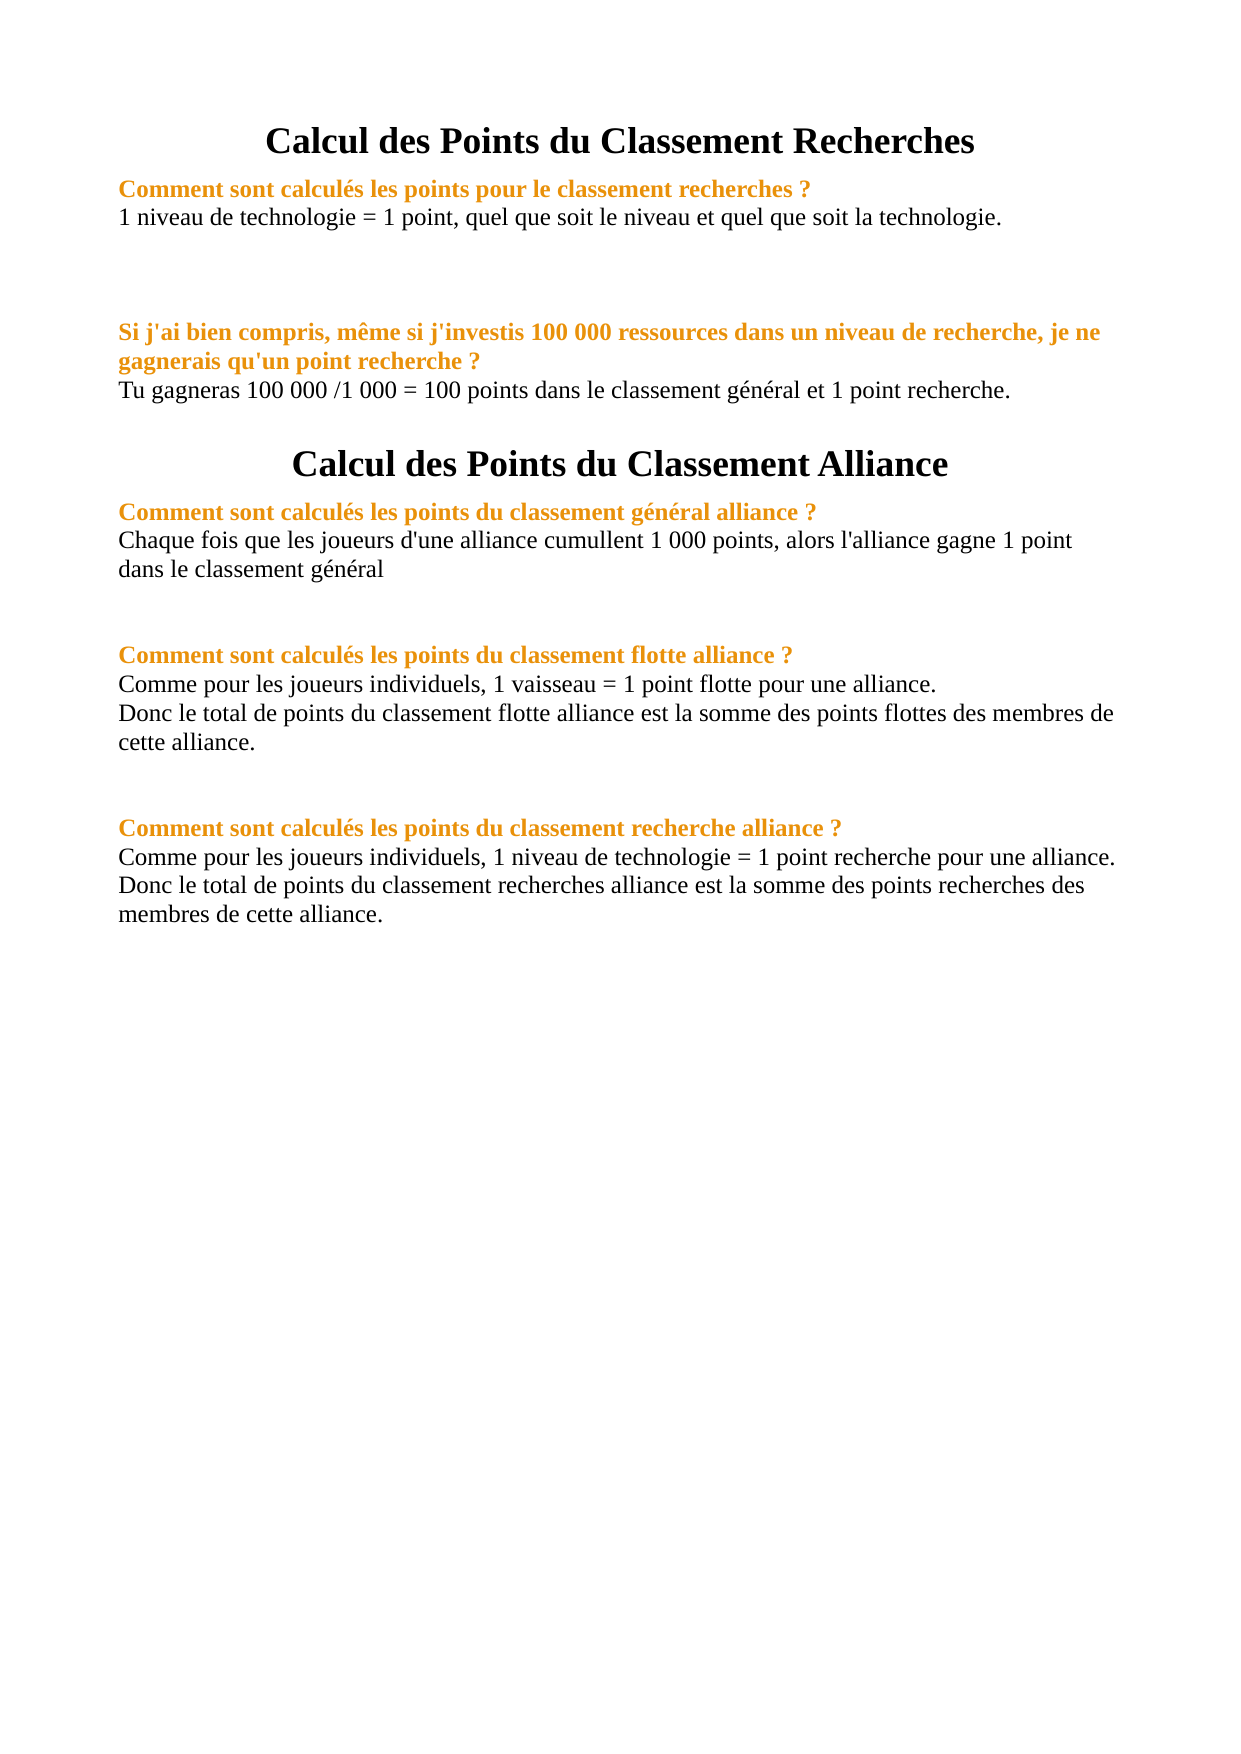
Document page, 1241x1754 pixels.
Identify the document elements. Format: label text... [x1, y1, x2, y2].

text Comment sont calculés les points pour le classement recherches ? 1 niveau de technologie = 1 point, quel que soit le niveau et quel que soit la technologie. Si j'ai bien compris, même si j'investis 100 000 ressources dans un niveau de recherche, je ne gagnerais qu'un point recherche ? Tu gagneras 100 000 /1 000 = 100 points dans le classement général et 1 point recherche. [118, 174, 1122, 404]
subtitle Calcul des Points du Classement Recherches [118, 118, 1122, 161]
subtitle Calcul des Points du Classement Alliance [118, 441, 1122, 484]
text Comment sont calculés les points du classement général alliance ? Chaque fois que les joueurs d'une alliance cumullent 1 000 points, alors l'alliance gagne 1 point dans le classement général Comment sont calculés les points du classement flotte alliance ? Comme pour les joueurs individuels, 1 vaisseau = 1 point flotte pour une alliance. Donc le total de points du classement flotte alliance est la somme des points flottes des membres de cette alliance. Comment sont calculés les points du classement recherche alliance ? Comme pour les joueurs individuels, 1 niveau de technologie = 1 point recherche pour une alliance. Donc le total de points du classement recherches alliance est la somme des points recherches des membres de cette alliance. [118, 497, 1122, 928]
